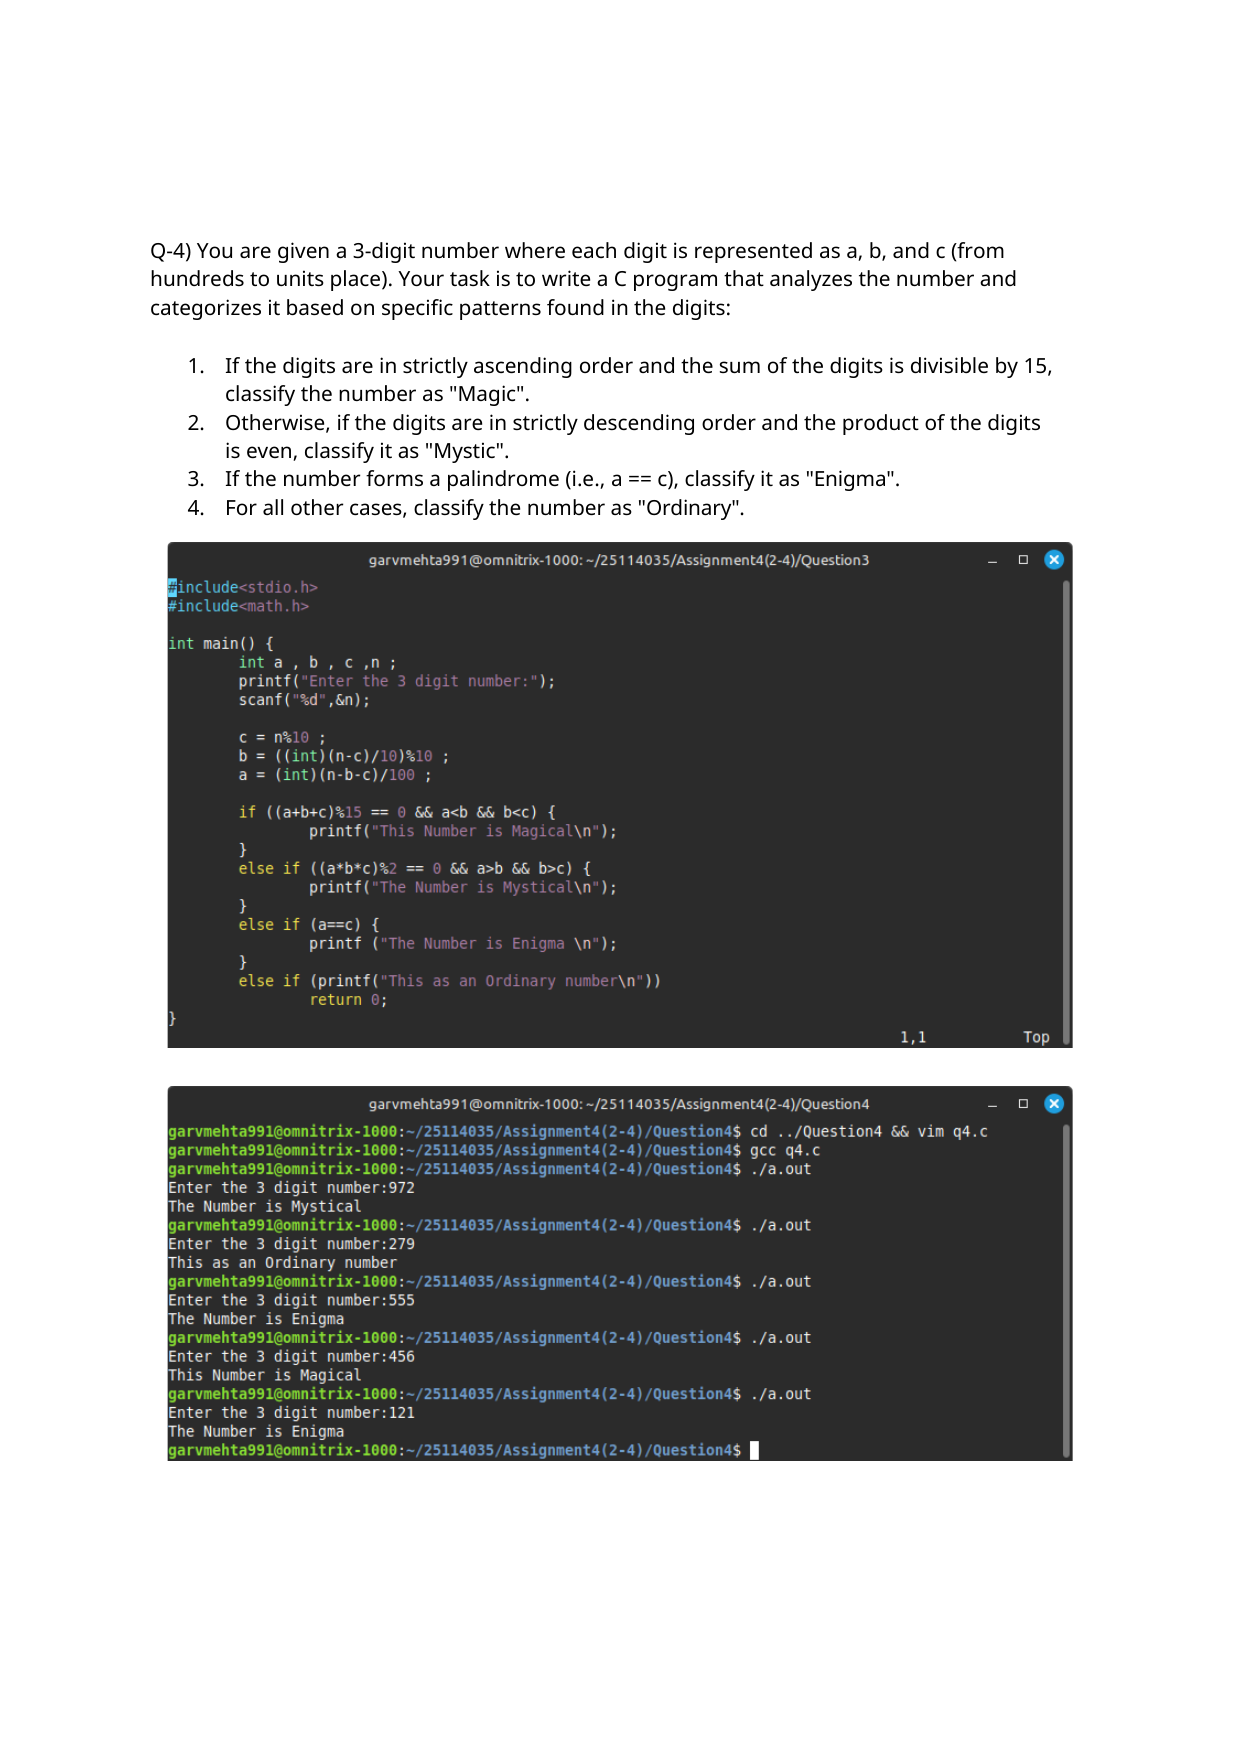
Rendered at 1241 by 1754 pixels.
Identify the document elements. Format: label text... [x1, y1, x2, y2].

picture [167, 542, 1073, 1048]
list Otherwise, if the digits are in strictly descending order and the product of the digits is even, classify it as "Mystic". [187, 408, 1058, 464]
list If the number forms a palindrome (i.e., a == c), classify it as "Enigma". [187, 464, 1093, 493]
list For all other cases, classify the number as "Ordinary". [187, 493, 1093, 521]
picture [167, 1086, 1073, 1461]
text Q-4) You are given a 3-digit number where each digit is represented as a, b, and c (from hundreds to units place). Your task is to write a C program that analyzes the number and categorizes it based on specific patterns found in the digits: [150, 236, 1075, 321]
list If the digits are in strictly ascending order and the sum of the digits is divisible by 15, classify the number as "Magic". [187, 351, 1072, 408]
